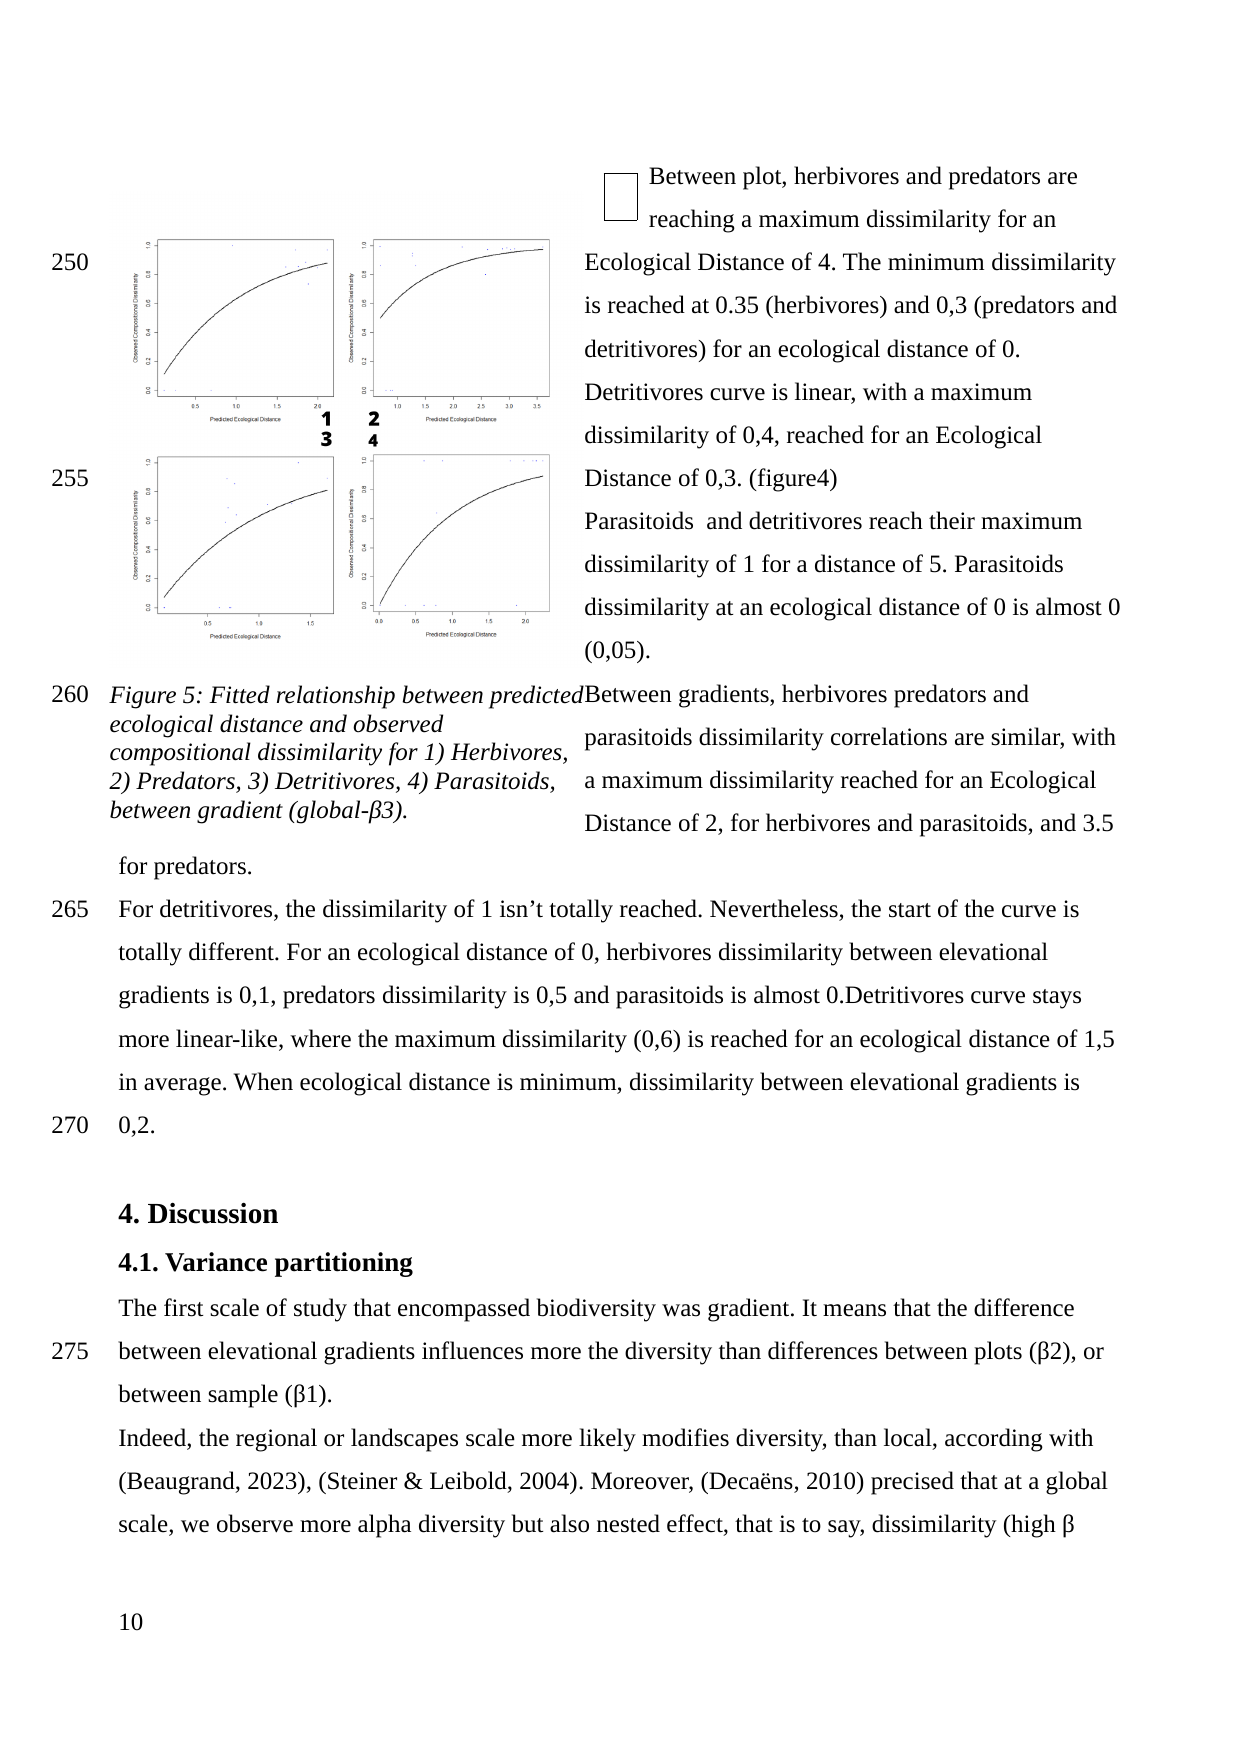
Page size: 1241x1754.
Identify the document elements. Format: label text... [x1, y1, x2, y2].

text 4.1. Variance partitioning [118, 1247, 1122, 1278]
text The first scale of study that encompassed biodiversity was gradient. It means that the difference between elevational gradients influences more the diversity than differences between plots (β2), or between sample (β1). [118, 1293, 1122, 1408]
text For detritivores, the dissimilarity of 1 isn’t totally reached. Nevertheless, the start of the curve is totally different. For an ecological distance of 0, herbivores dissimilarity between elevational gradients is 0,1, predators dissimilarity is 0,5 and parasitoids is almost 0.Detritivores curve stays more linear-like, where the maximum dissimilarity (0,6) is reached for an ecological distance of 1,5 in average. When ecological distance is minimum, dissimilarity between elevational gradients is 0,2. [118, 894, 1122, 1139]
text Figure 5: Fitted relationship between predicted ecological distance and observed compositional dissimilarity for 1) Herbivores, 2) Predators, 3) Detritivores, 4) Parasitoids, between gradient (global-β3). [109, 668, 584, 824]
text Between plot, herbivores and predators are reaching a maximum dissimilarity for an Ecological Distance of 4. The minimum dissimilarity is reached at 0.35 (herbivores) and 0,3 (predators and detritivores) for an ecological distance of 0. [109, 161, 1122, 362]
text Detritivores curve is linear, with a maximum dissimilarity of 0,4, reached for an Ecological Distance of 0,3. (figure4) [585, 377, 1122, 492]
text Indeed, the regional or landscapes scale more likely modifies diversity, than local, according with (Beaugrand, 2023), (Steiner & Leibold, 2004). Moreover, (Decaëns, 2010) precised that at a global scale, we observe more alpha diversity but also nested effect, that is to say, dissimilarity (high β [118, 1423, 1122, 1538]
text Parasitoids and detritivores reach their maximum dissimilarity of 1 for a distance of 5. Parasitoids dissimilarity at an ecological distance of 0 is almost 0 (0,05). [585, 506, 1122, 664]
text 4. Discussion [118, 1196, 1122, 1230]
picture [109, 191, 585, 668]
